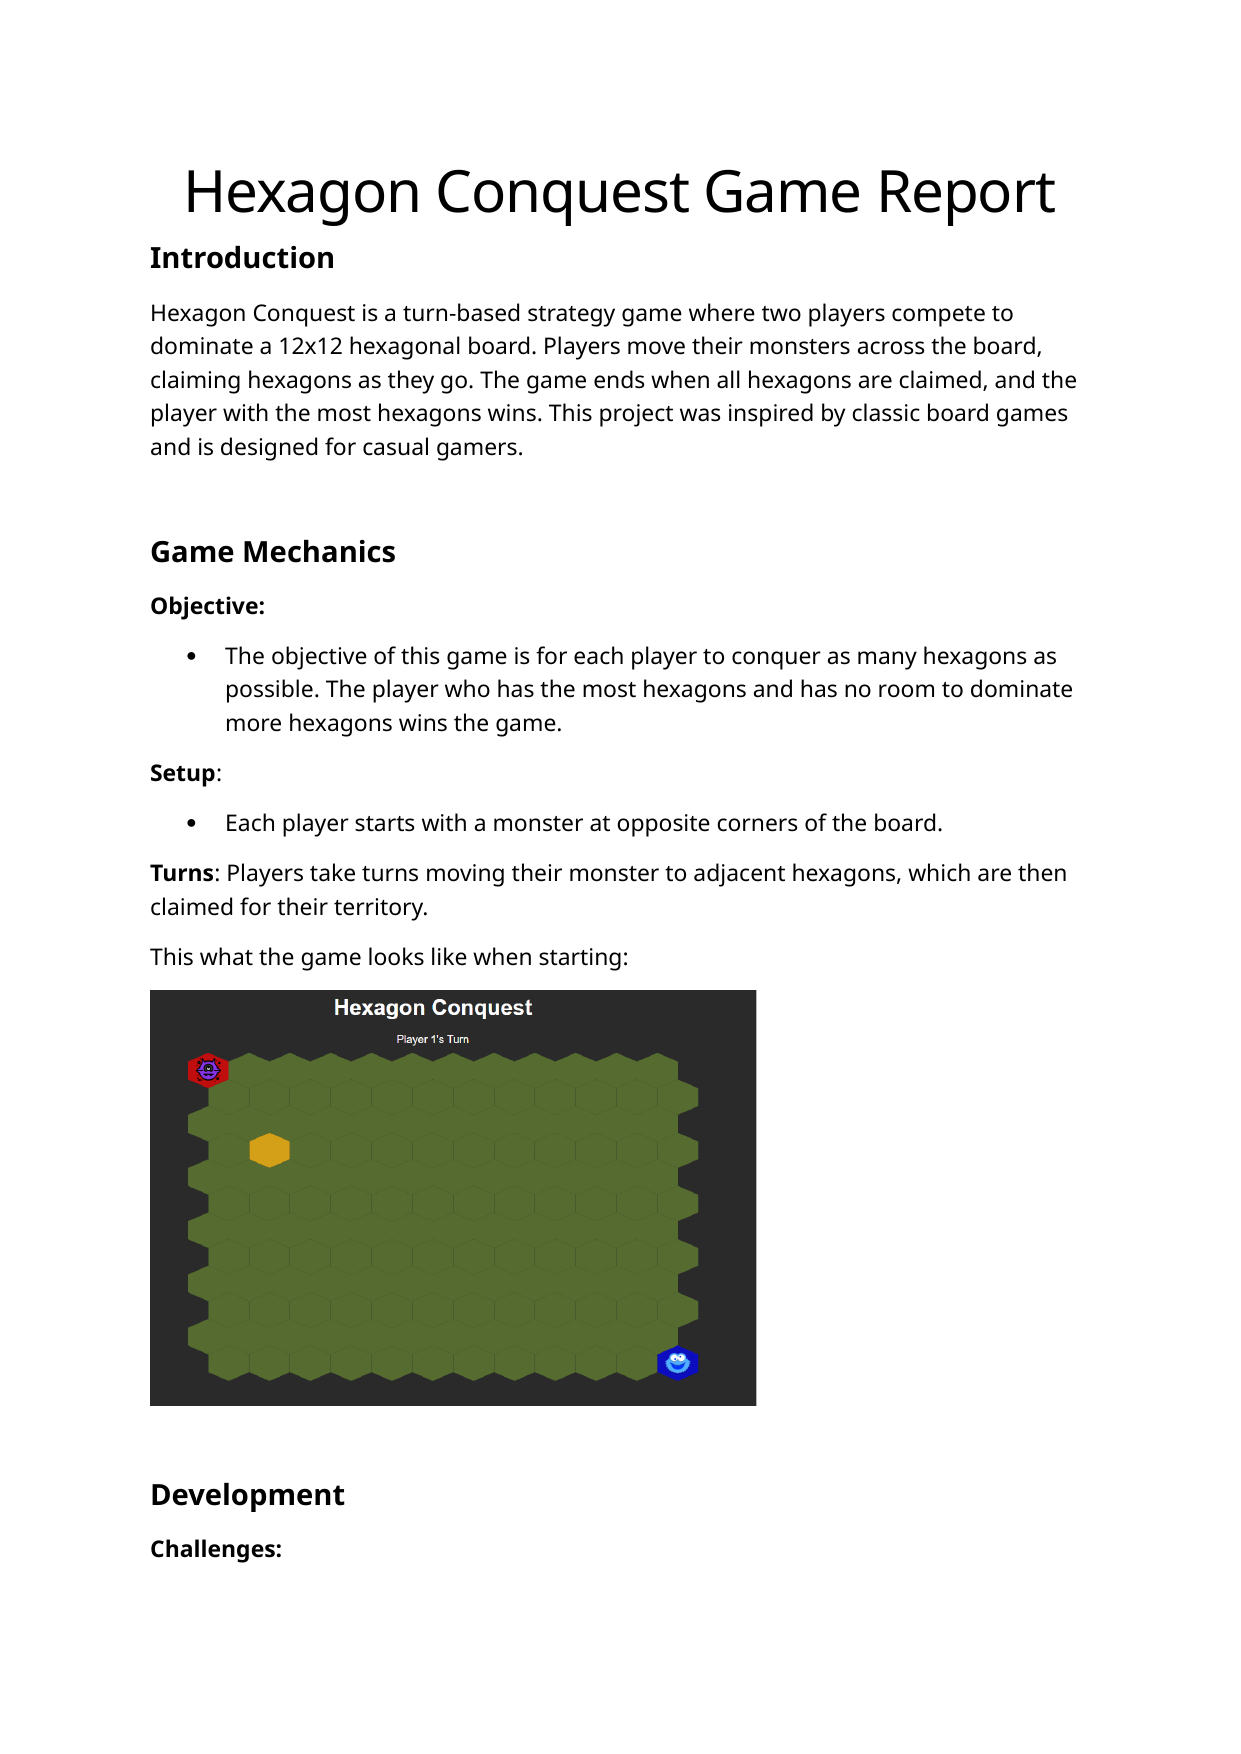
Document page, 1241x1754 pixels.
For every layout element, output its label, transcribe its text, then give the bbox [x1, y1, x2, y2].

text Introduction [150, 238, 1090, 277]
text Game Mechanics [150, 531, 1090, 571]
list Each player starts with a monster at opposite corners of the board. [187, 807, 1090, 838]
text Hexagon Conquest is a turn-based strategy game where two players compete to dominate a 12x12 hexagonal board. Players move their monsters across the board, claiming hexagons as they go. The game ends when all hexagons are claimed, and the player with the most hexagons wins. This project was inspired by classic board games and is designed for casual gamers. [150, 297, 1090, 462]
title Hexagon Conquest Game Report [150, 150, 1090, 229]
text Objective: [150, 590, 1090, 621]
text Turns: Players take turns moving their monster to adjacent hexagons, which are then claimed for their territory. [150, 857, 1090, 922]
list The objective of this game is for each player to conquer as many hexagons as possible. The player who has the most hexagons and has no room to dominate more hexagons wins the game. [187, 640, 1090, 738]
text This what the game looks like when starting: [150, 941, 1090, 972]
text Challenges: [150, 1533, 1090, 1565]
text Setup: [150, 757, 1090, 788]
text Development [150, 1474, 1090, 1514]
